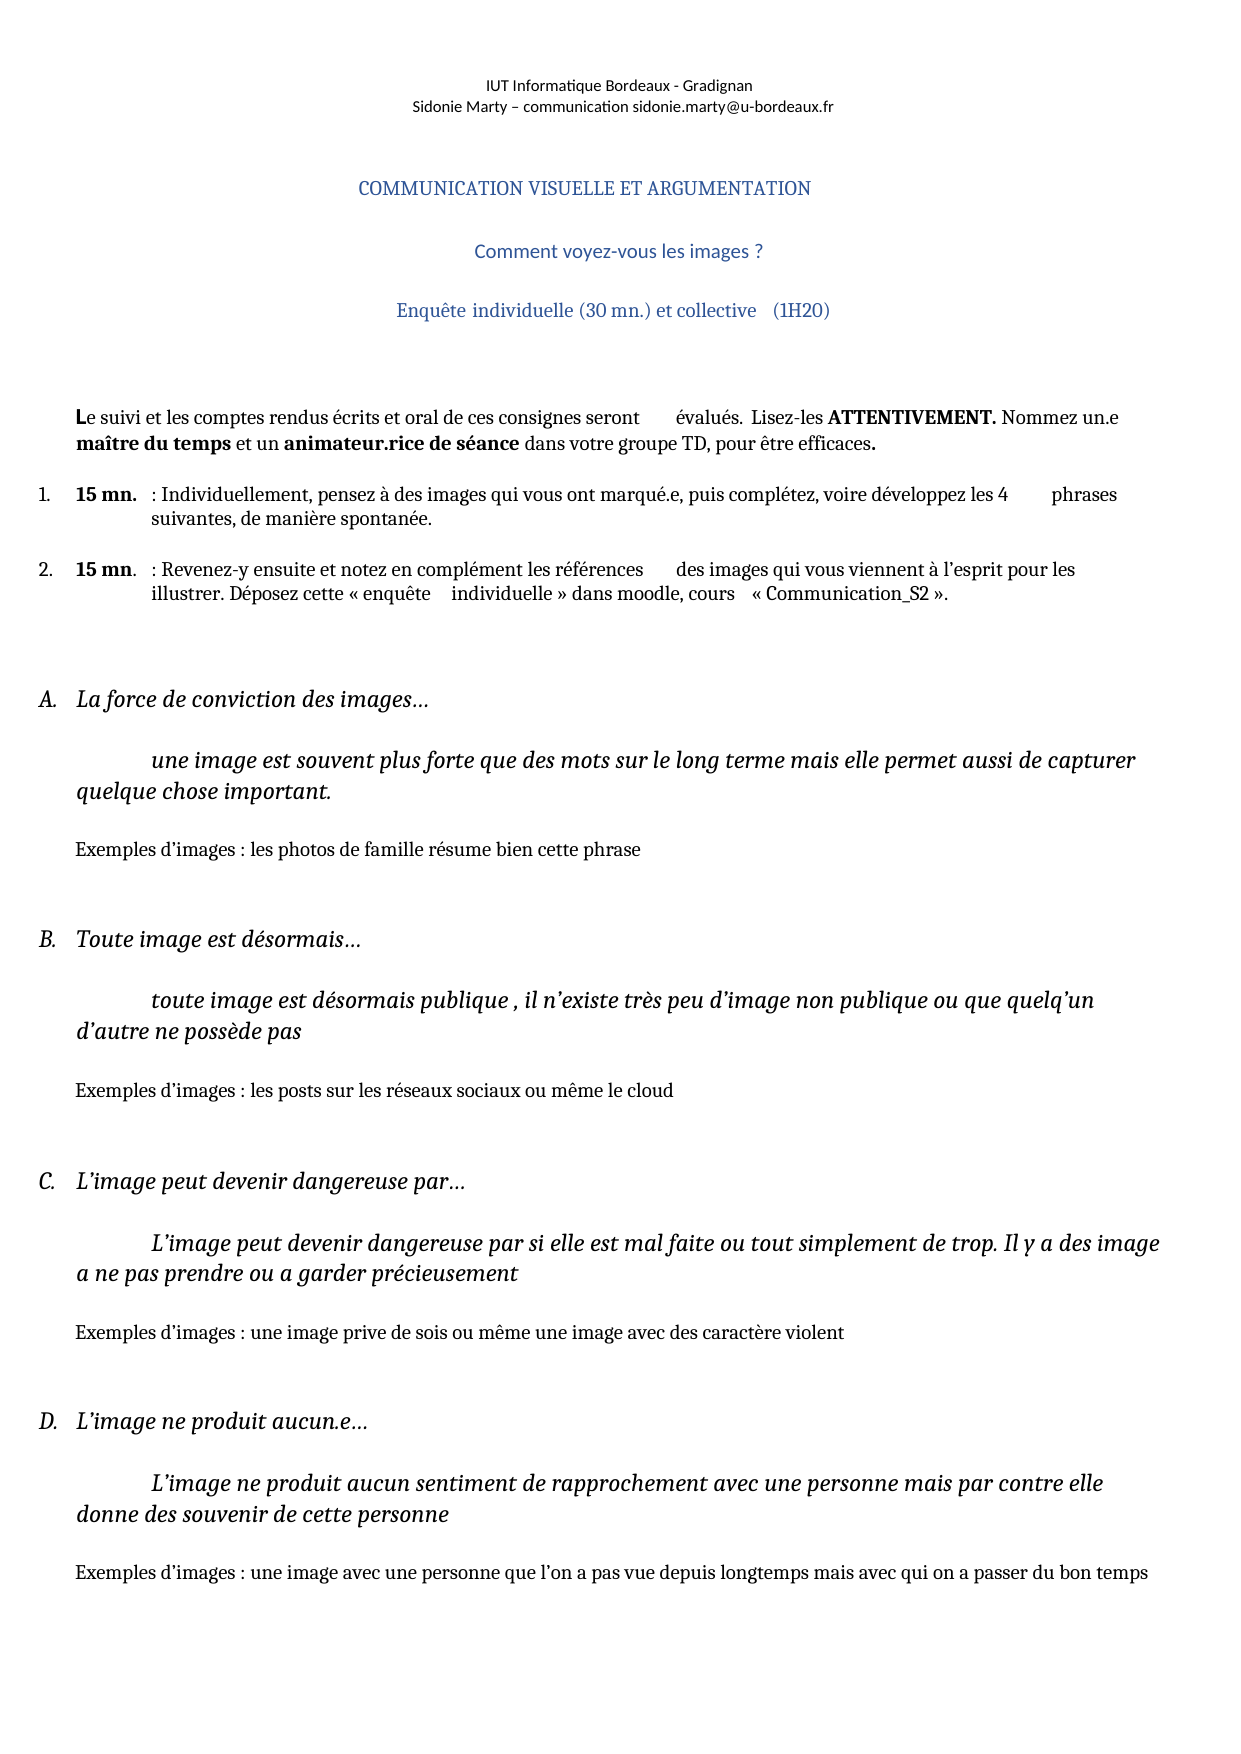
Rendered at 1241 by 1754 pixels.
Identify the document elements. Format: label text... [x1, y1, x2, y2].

text L’image peut devenir dangereuse par si elle est mal faite ou tout simplement de trop. Il y a des image a ne pas prendre ou a garder précieusement [76, 1228, 1171, 1288]
text Enquête individuelle (30 mn.) et collective (1H20) [76, 299, 1167, 323]
text IUT Informatique Bordeaux - Gradignan [412, 75, 830, 95]
text une image est souvent plus forte que des mots sur le long terme mais elle permet aussi de capturer quelque chose important. [76, 746, 1171, 805]
text L’image ne produit aucun sentiment de rapprochement avec une personne mais par contre elle donne des souvenir de cette personne [76, 1469, 1171, 1528]
text Exemples d’images : les photos de famille résume bien cette phrase [75, 838, 1171, 862]
list La force de conviction des images… [39, 684, 1171, 713]
text Le suivi et les comptes rendus écrits et oral de ces consignes seront évalués. Lisez-les ATTENTIVEMENT. Nommez un.e maître du temps et un animateur.rice de séance dans votre groupe TD, pour être efficaces. [75, 402, 1171, 455]
text Comment voyez-vous les images ? [76, 238, 1167, 264]
text Sidonie Marty – communication sidonie.marty@u-bordeaux.fr [412, 97, 834, 117]
list 15 mn. : Individuellement, pensez à des images qui vous ont marqué.e, puis complétez, voire développez les 4 phrases suivantes, de manière spontanée. [39, 482, 1171, 531]
text Exemples d’images : une image avec une personne que l’on a pas vue depuis longtemps mais avec qui on a passer du bon temps [75, 1561, 1171, 1585]
text toute image est désormais publique , il n’existe très peu d’image non publique ou que quelq’un d’autre ne possède pas [76, 986, 1171, 1046]
list L’image peut devenir dangereuse par… [39, 1167, 1171, 1196]
text COMMUNICATION VISUELLE ET ARGUMENTATION [76, 177, 1167, 201]
list Toute image est désormais… [39, 925, 1171, 953]
text Exemples d’images : une image prive de sois ou même une image avec des caractère violent [75, 1321, 1171, 1345]
text Exemples d’images : les posts sur les réseaux sociaux ou même le cloud [75, 1078, 1171, 1102]
list L’image ne produit aucun.e… [39, 1407, 1171, 1436]
list 15 mn. : Revenez-y ensuite et notez en complément les références des images qui vous viennent à l’esprit pour les illustrer. Déposez cette « enquête individuelle » dans moodle, cours « Communication_S2 ». [39, 557, 1171, 606]
